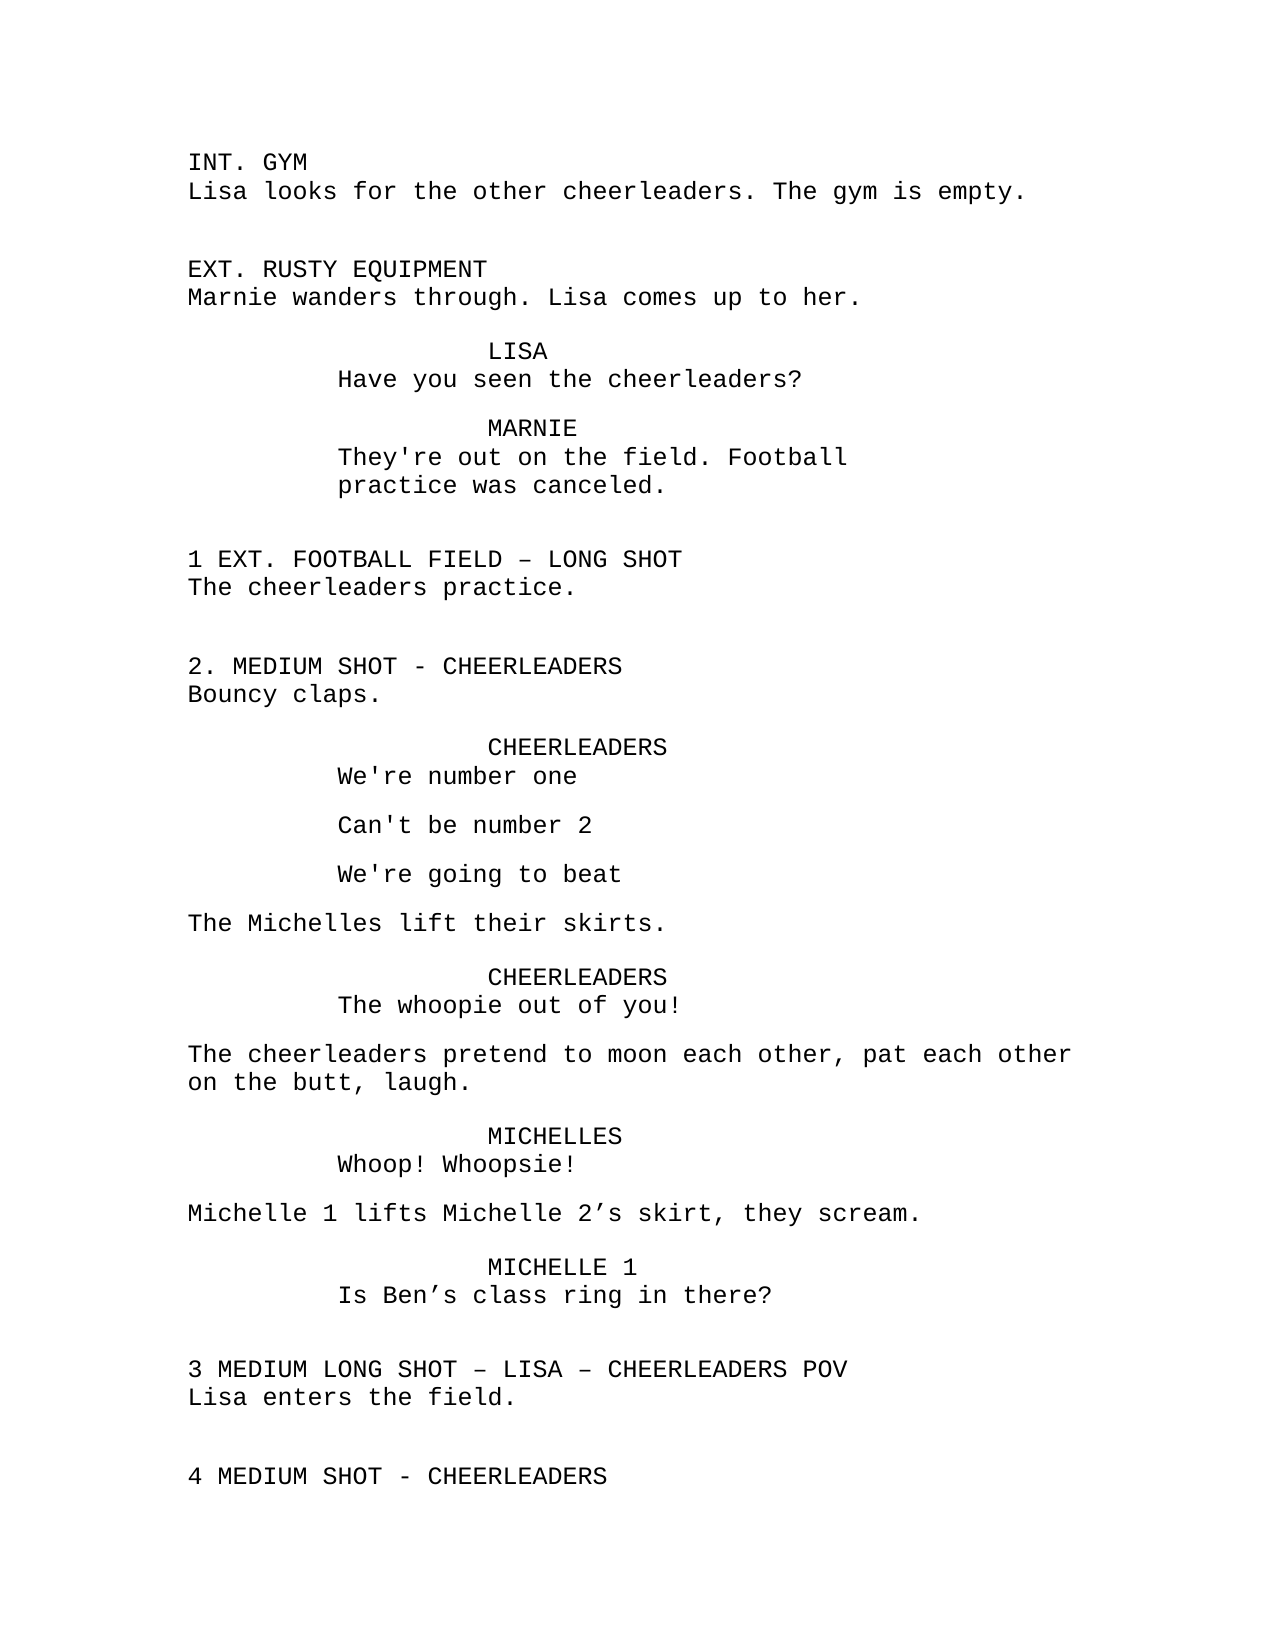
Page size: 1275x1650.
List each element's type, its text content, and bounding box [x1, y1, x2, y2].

text LISA [187, 338, 1087, 367]
text Have you seen the cheerleaders? [337, 367, 937, 395]
subtitle INT. GYM [187, 150, 1087, 178]
subtitle 4 MEDIUM SHOT - CHEERLEADERS [187, 1463, 1087, 1492]
text Is Ben’s class ring in there? [337, 1282, 937, 1311]
text We're going to beat [337, 862, 937, 890]
text CHEERLEADERS [187, 735, 1087, 763]
text The whoopie out of you! [337, 992, 937, 1021]
text Michelle 1 lifts Michelle 2’s skirt, they scream. [187, 1201, 1087, 1229]
subtitle EXT. RUSTY EQUIPMENT [187, 257, 1087, 285]
text The cheerleaders practice. [187, 575, 1087, 603]
text Marnie wanders through. Lisa comes up to her. [187, 285, 1087, 313]
text MICHELLES [187, 1123, 1087, 1152]
text Bouncy claps. [187, 682, 1087, 710]
text Lisa enters the field. [187, 1385, 1087, 1413]
text Lisa looks for the other cheerleaders. The gym is empty. [187, 178, 1087, 207]
text They're out on the field. Football practice was canceled. [337, 444, 937, 501]
text We're number one [337, 763, 937, 792]
text CHEERLEADERS [187, 964, 1087, 992]
subtitle 2. MEDIUM SHOT - CHEERLEADERS [187, 653, 1087, 682]
subtitle 1 EXT. FOOTBALL FIELD – LONG SHOT [187, 547, 1087, 575]
subtitle 3 MEDIUM LONG SHOT – LISA – CHEERLEADERS POV [187, 1357, 1087, 1385]
text The Michelles lift their skirts. [187, 911, 1087, 939]
text Whoop! Whoopsie! [337, 1152, 937, 1180]
text Can't be number 2 [337, 812, 937, 841]
text MICHELLE 1 [187, 1254, 1087, 1282]
text MARNIE [187, 416, 1087, 444]
text The cheerleaders pretend to moon each other, pat each other on the butt, laugh. [187, 1042, 1087, 1098]
